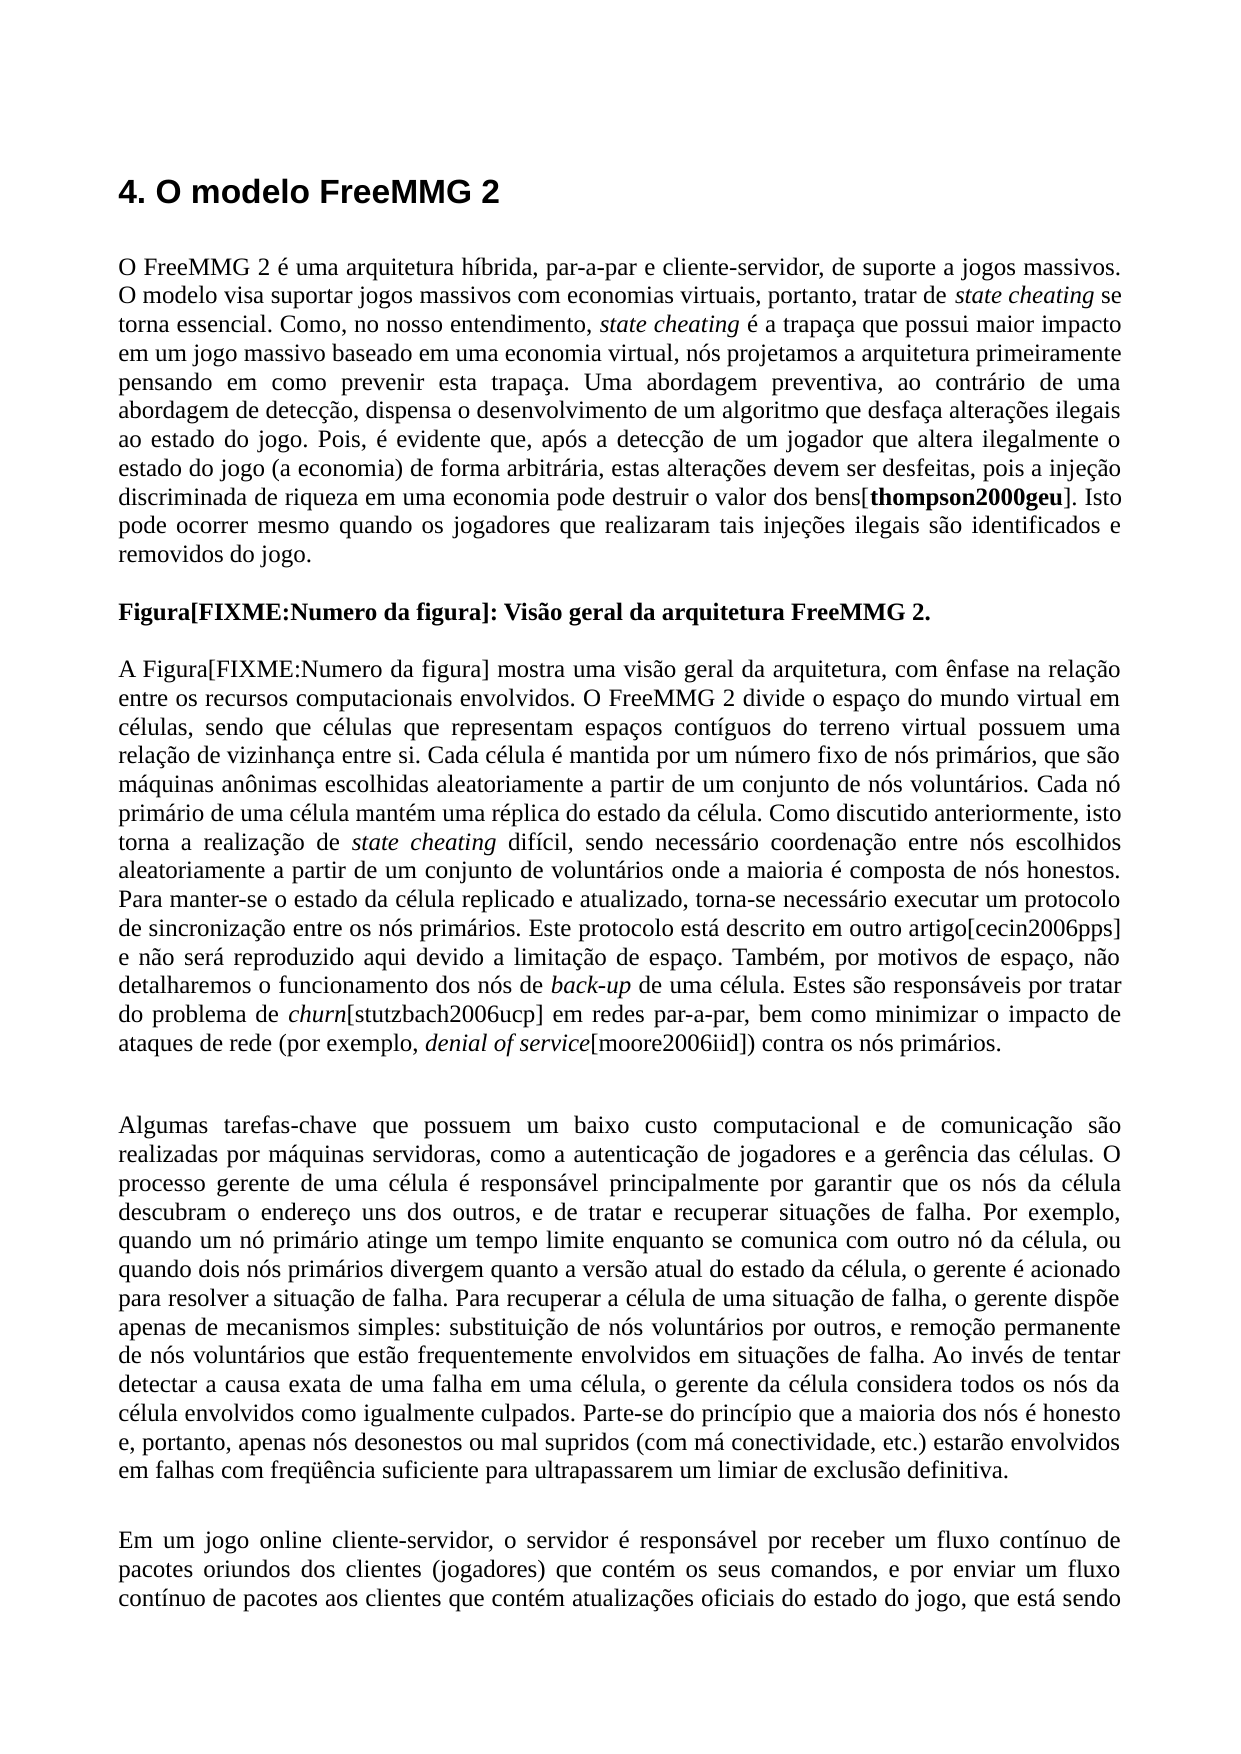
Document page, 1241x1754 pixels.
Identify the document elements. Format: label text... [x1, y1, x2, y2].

text Figura[FIXME:Numero da figura]: Visão geral da arquitetura FreeMMG 2. [118, 597, 1122, 626]
text A Figura[FIXME:Numero da figura] mostra uma visão geral da arquitetura, com ênfase na relação entre os recursos computacionais envolvidos. O FreeMMG 2 divide o espaço do mundo virtual em células, sendo que células que representam espaços contíguos do terreno virtual possuem uma relação de vizinhança entre si. Cada célula é mantida por um número fixo de nós primários, que são máquinas anônimas escolhidas aleatoriamente a partir de um conjunto de nós voluntários. Cada nó primário de uma célula mantém uma réplica do estado da célula. Como discutido anteriormente, isto torna a realização de state cheating difícil, sendo necessário coordenação entre nós escolhidos aleatoriamente a partir de um conjunto de voluntários onde a maioria é composta de nós honestos. Para manter-se o estado da célula replicado e atualizado, torna-se necessário executar um protocolo de sincronização entre os nós primários. Este protocolo está descrito em outro artigo[cecin2006pps] e não será reproduzido aqui devido a limitação de espaço. Também, por motivos de espaço, não detalharemos o funcionamento dos nós de back-up de uma célula. Estes são responsáveis por tratar do problema de churn[stutzbach2006ucp] em redes par-a-par, bem como minimizar o impacto de ataques de rede (por exemplo, denial of service[moore2006iid]) contra os nós primários. [118, 654, 1122, 1057]
text O FreeMMG 2 é uma arquitetura híbrida, par-a-par e cliente-servidor, de suporte a jogos massivos. O modelo visa suportar jogos massivos com economias virtuais, portanto, tratar de state cheating se torna essencial. Como, no nosso entendimento, state cheating é a trapaça que possui maior impacto em um jogo massivo baseado em uma economia virtual, nós projetamos a arquitetura primeiramente pensando em como prevenir esta trapaça. Uma abordagem preventiva, ao contrário de uma abordagem de detecção, dispensa o desenvolvimento de um algoritmo que desfaça alterações ilegais ao estado do jogo. Pois, é evidente que, após a detecção de um jogador que altera ilegalmente o estado do jogo (a economia) de forma arbitrária, estas alterações devem ser desfeitas, pois a injeção discriminada de riqueza em uma economia pode destruir o valor dos bens[thompson2000geu]. Isto pode ocorrer mesmo quando os jogadores que realizaram tais injeções ilegais são identificados e removidos do jogo. [118, 252, 1122, 568]
text Em um jogo online cliente-servidor, o servidor é responsável por receber um fluxo contínuo de pacotes oriundos dos clientes (jogadores) que contém os seus comandos, e por enviar um fluxo contínuo de pacotes aos clientes que contém atualizações oficiais do estado do jogo, que está sendo [118, 1526, 1122, 1612]
subtitle 4. O modelo FreeMMG 2 [118, 172, 1122, 211]
text Algumas tarefas-chave que possuem um baixo custo computacional e de comunicação são realizadas por máquinas servidoras, como a autenticação de jogadores e a gerência das células. O processo gerente de uma célula é responsável principalmente por garantir que os nós da célula descubram o endereço uns dos outros, e de tratar e recuperar situações de falha. Por exemplo, quando um nó primário atinge um tempo limite enquanto se comunica com outro nó da célula, ou quando dois nós primários divergem quanto a versão atual do estado da célula, o gerente é acionado para resolver a situação de falha. Para recuperar a célula de uma situação de falha, o gerente dispõe apenas de mecanismos simples: substituição de nós voluntários por outros, e remoção permanente de nós voluntários que estão frequentemente envolvidos em situações de falha. Ao invés de tentar detectar a causa exata de uma falha em uma célula, o gerente da célula considera todos os nós da célula envolvidos como igualmente culpados. Parte-se do princípio que a maioria dos nós é honesto e, portanto, apenas nós desonestos ou mal supridos (com má conectividade, etc.) estarão envolvidos em falhas com freqüência suficiente para ultrapassarem um limiar de exclusão definitiva. [118, 1111, 1122, 1484]
